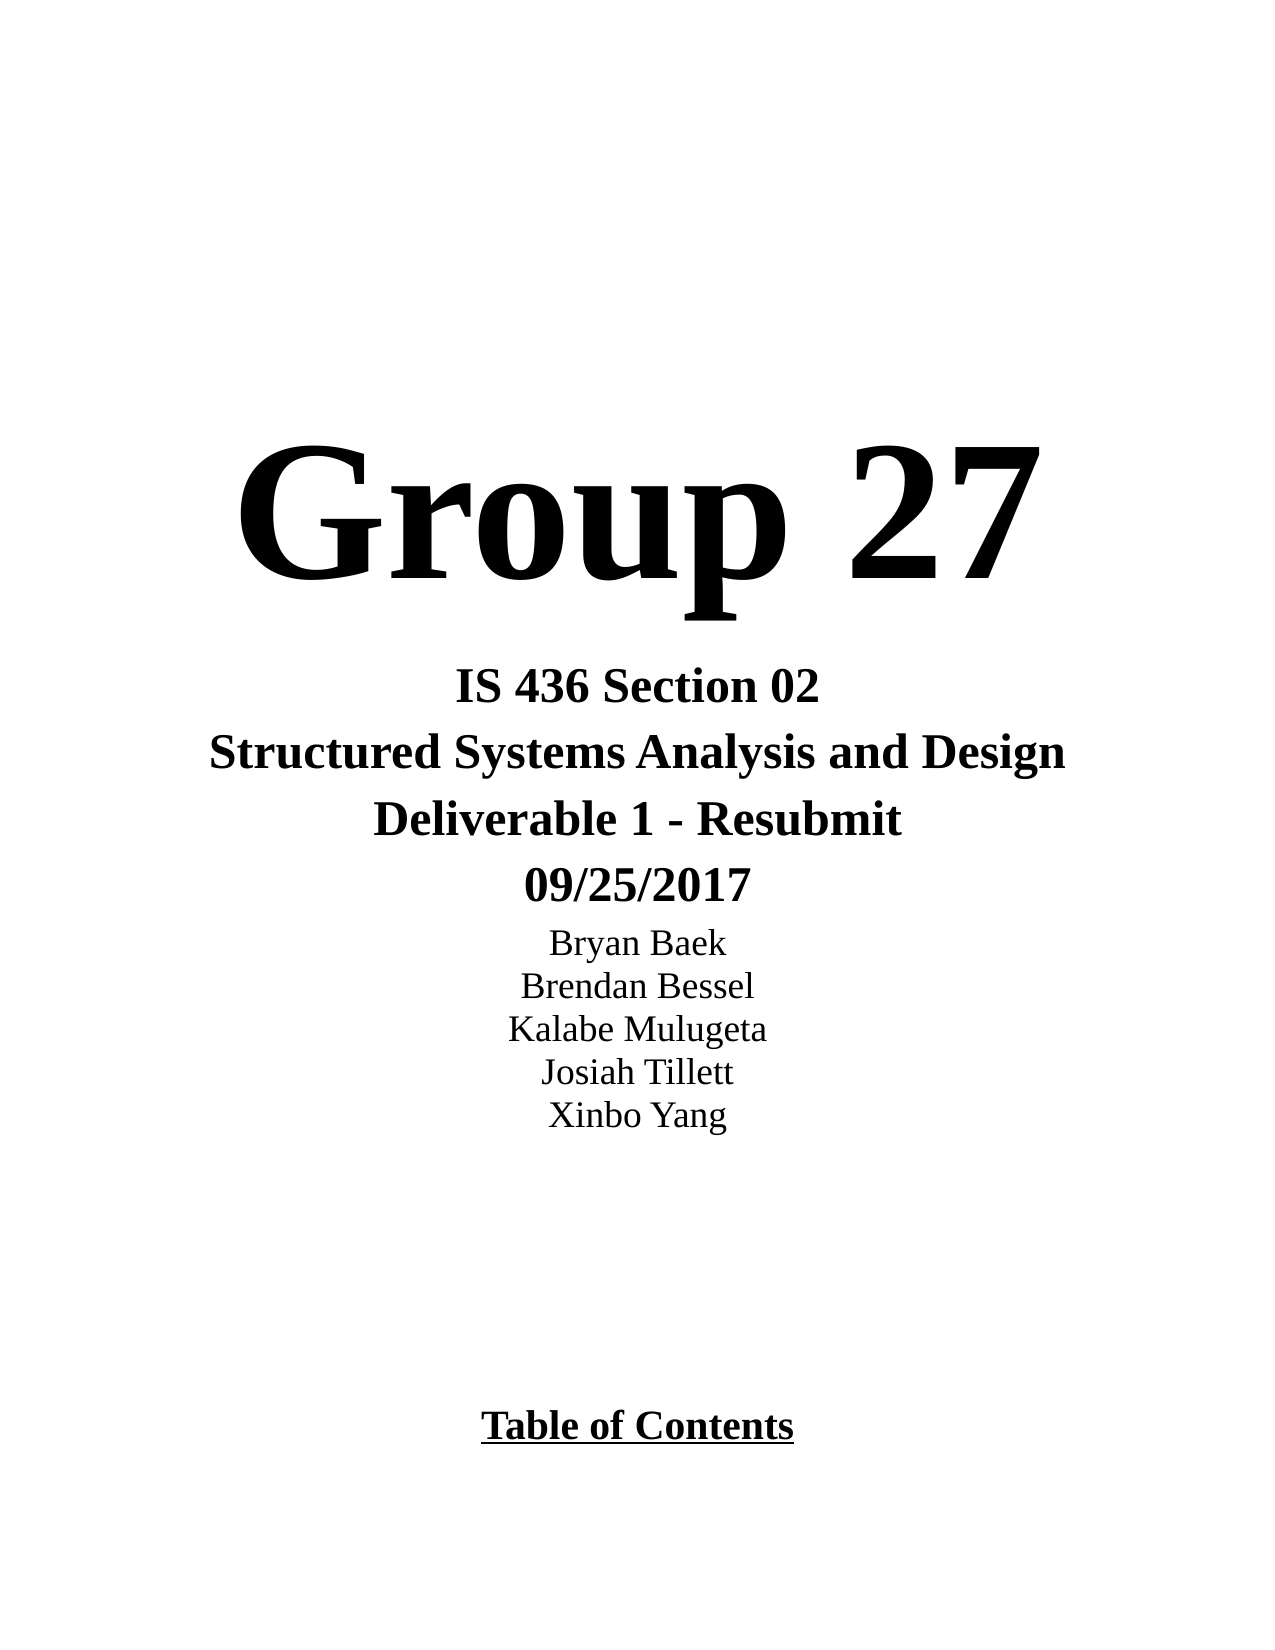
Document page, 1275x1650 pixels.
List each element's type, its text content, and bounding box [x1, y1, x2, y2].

text 09/25/2017 [150, 854, 1125, 912]
text Xinbo Yang [150, 1093, 1125, 1136]
text Structured Systems Analysis and Design [150, 722, 1125, 780]
text Bryan Baek [150, 920, 1125, 963]
text Brendan Bessel [150, 963, 1125, 1007]
text Group 27 [150, 392, 1125, 622]
text Josiah Tillett [150, 1050, 1125, 1093]
text Deliverable 1 - Resubmit [150, 788, 1125, 846]
text Table of Contents [150, 1400, 1125, 1448]
text IS 436 Section 02 [150, 656, 1125, 714]
text Kalabe Mulugeta [150, 1007, 1125, 1050]
